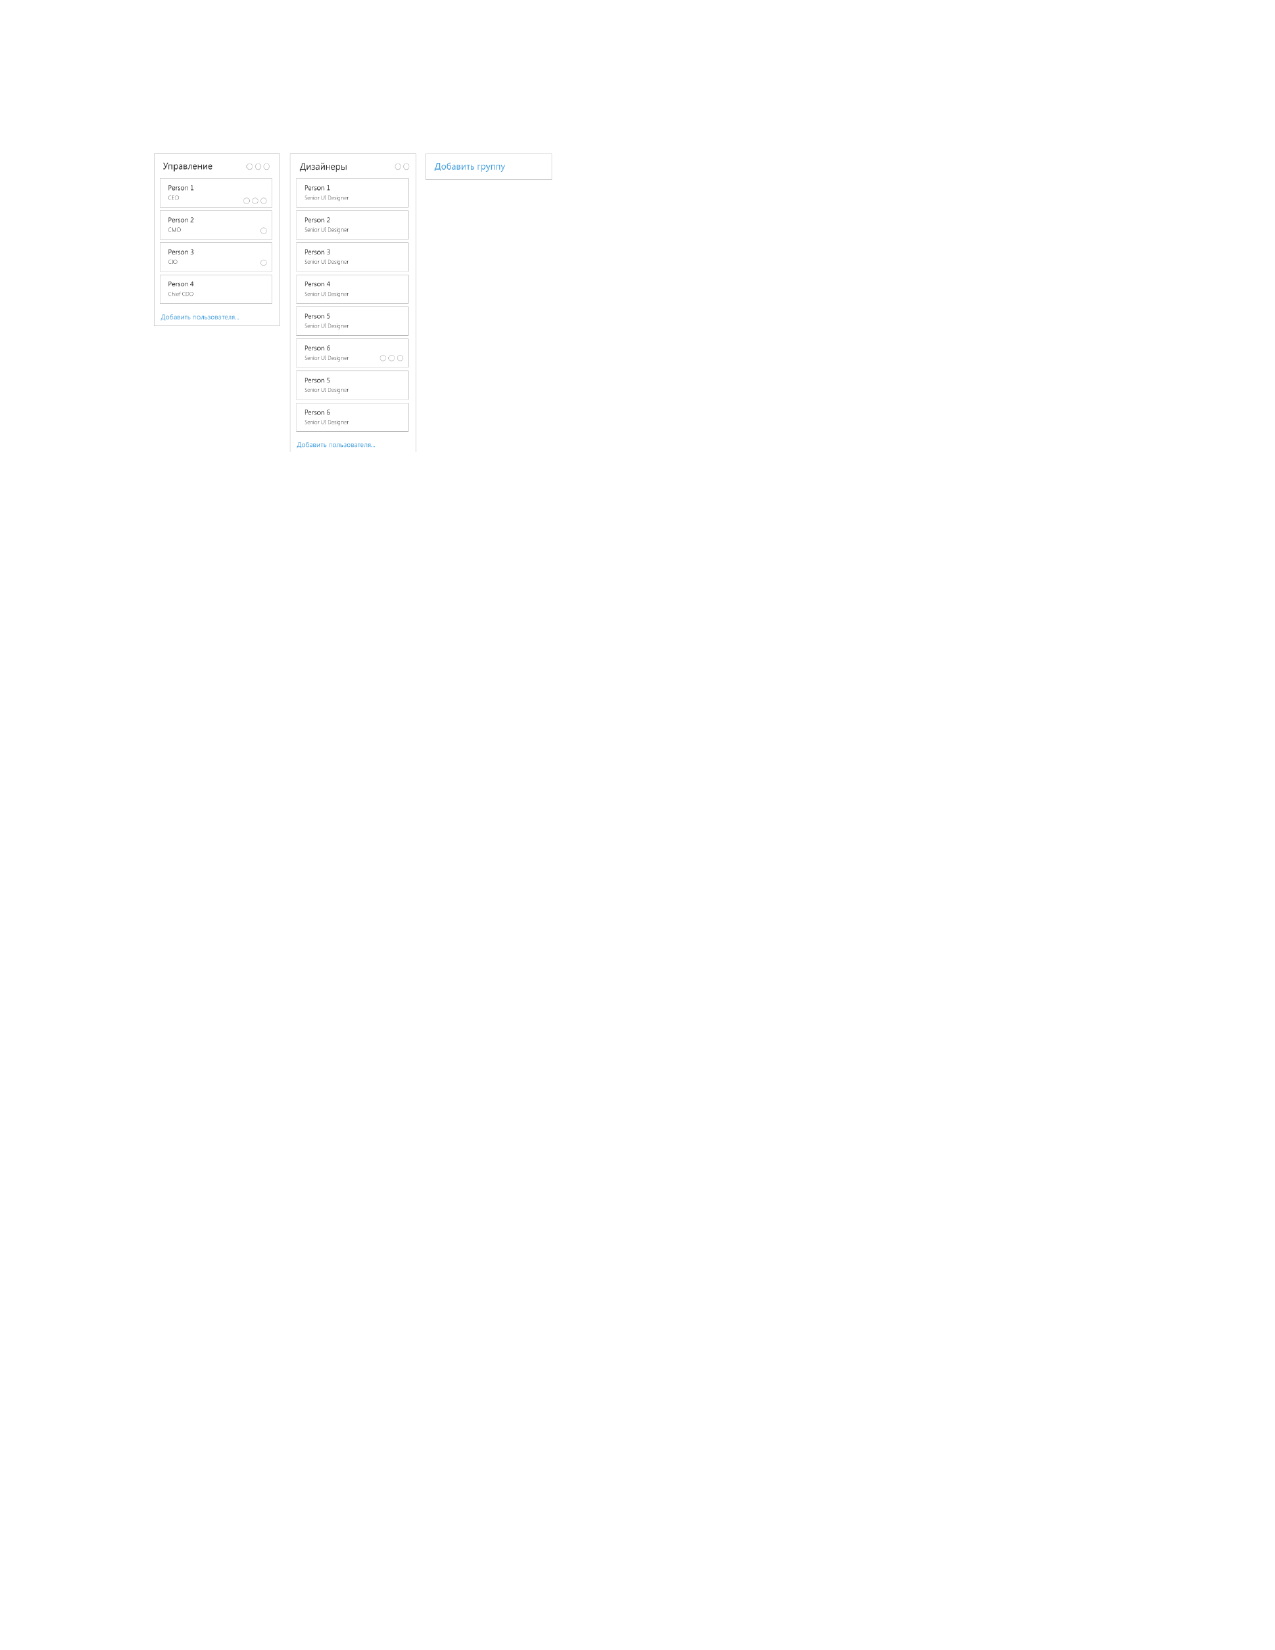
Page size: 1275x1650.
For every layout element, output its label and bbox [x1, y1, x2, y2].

picture [150, 150, 559, 452]
